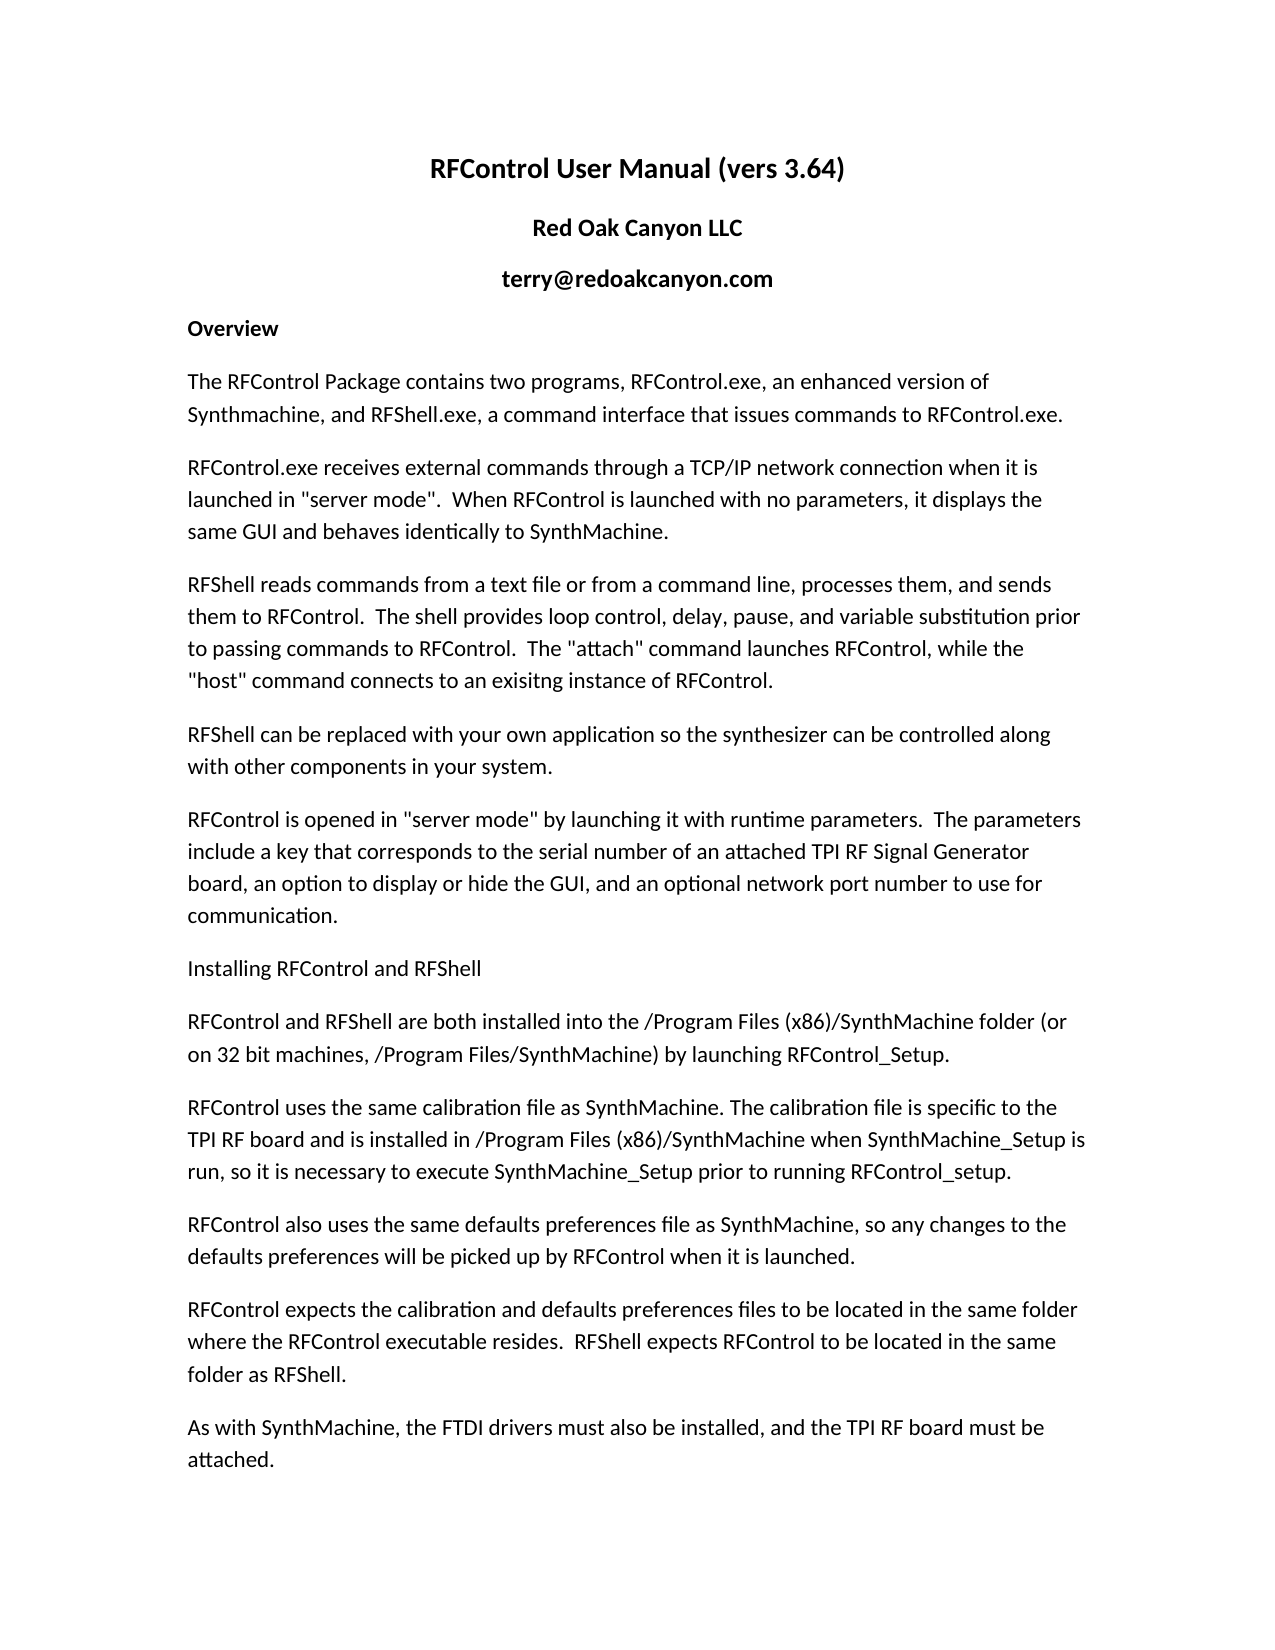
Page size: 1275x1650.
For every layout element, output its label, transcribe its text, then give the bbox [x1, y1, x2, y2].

text RFShell can be replaced with your own application so the synthesizer can be controlled along with other components in your system. [187, 720, 1087, 780]
text The RFControl Package contains two programs, RFControl.exe, an enhanced version of Synthmachine, and RFShell.exe, a command interface that issues commands to RFControl.exe. [187, 367, 1087, 428]
text Overview [187, 314, 1087, 342]
text RFShell reads commands from a text file or from a command line, processes them, and sends them to RFControl. The shell provides loop control, delay, pause, and variable substitution prior to passing commands to RFControl. The "attach" command launches RFControl, while the "host" command connects to an exisitng instance of RFControl. [187, 570, 1087, 695]
text As with SynthMachine, the FTDI drivers must also be installed, and the TPI RF board must be attached. [187, 1413, 1087, 1473]
text RFControl expects the calibration and defaults preferences files to be located in the same folder where the RFControl executable resides. RFShell expects RFControl to be located in the same folder as RFShell. [187, 1295, 1087, 1388]
text RFControl.exe receives external commands through a TCP/IP network connection when it is launched in "server mode". When RFControl is launched with no parameters, it displays the same GUI and behaves identically to SynthMachine. [187, 453, 1087, 545]
text RFControl is opened in "server mode" by launching it with runtime parameters. The parameters include a key that corresponds to the serial number of an attached TPI RF Signal Generator board, an option to display or hide the GUI, and an optional network port number to use for communication. [187, 805, 1087, 929]
text RFControl and RFShell are both installed into the /Program Files (x86)/SynthMachine folder (or on 32 bit machines, /Program Files/SynthMachine) by launching RFControl_Setup. [187, 1007, 1087, 1068]
text RFControl also uses the same defaults preferences file as SynthMachine, so any changes to the defaults preferences will be picked up by RFControl when it is launched. [187, 1210, 1087, 1270]
text Red Oak Canyon LLC [187, 212, 1087, 242]
text RFControl User Manual (vers 3.64) [187, 150, 1087, 186]
text Installing RFControl and RFShell [187, 954, 1087, 982]
text terry@redoakcanyon.com [187, 263, 1087, 294]
text RFControl uses the same calibration file as SynthMachine. The calibration file is specific to the TPI RF board and is installed in /Program Files (x86)/SynthMachine when SynthMachine_Setup is run, so it is necessary to execute SynthMachine_Setup prior to running RFControl_setup. [187, 1093, 1087, 1185]
